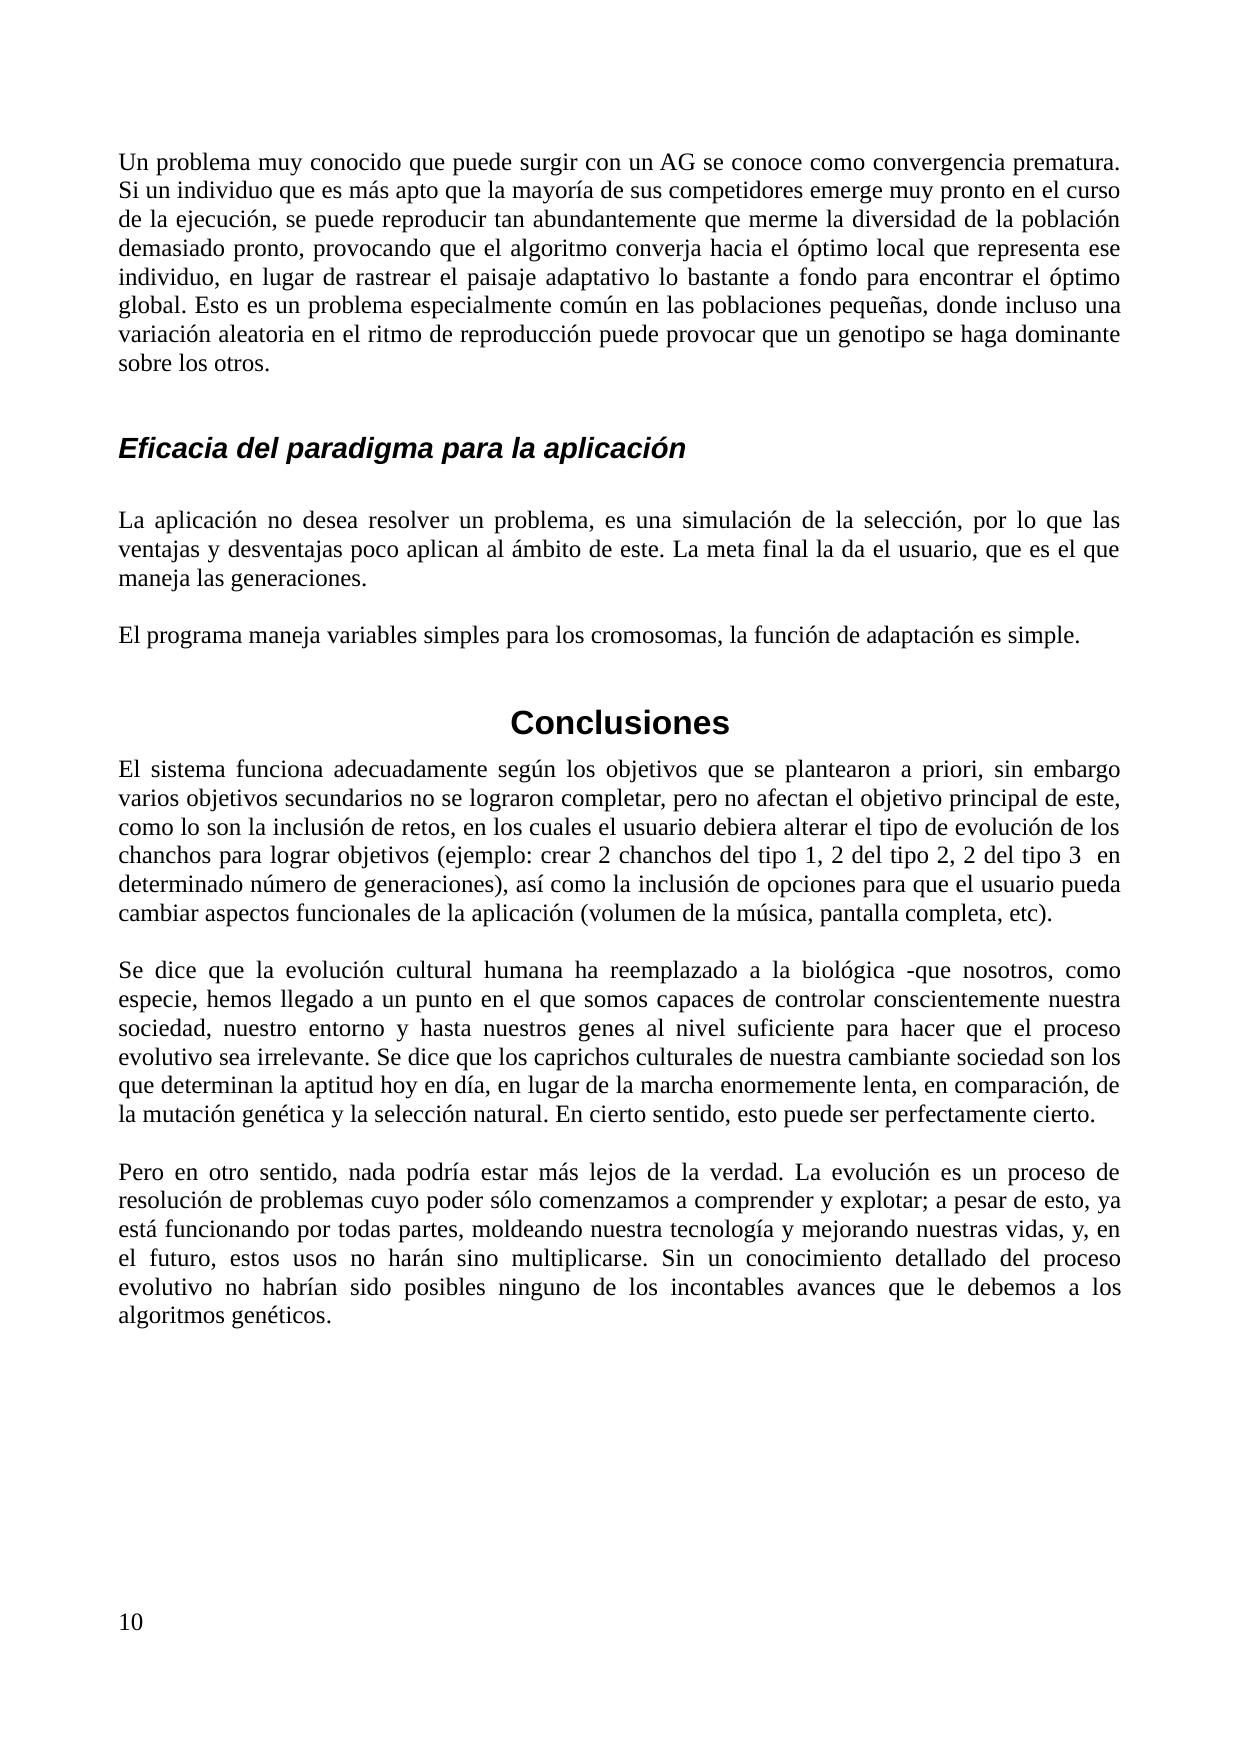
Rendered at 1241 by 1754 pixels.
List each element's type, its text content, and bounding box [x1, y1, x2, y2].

subtitle Eficacia del paradigma para la aplicación [118, 431, 1122, 464]
text Un problema muy conocido que puede surgir con un AG se conoce como convergencia prematura. Si un individuo que es más apto que la mayoría de sus competidores emerge muy pronto en el curso de la ejecución, se puede reproducir tan abundantemente que merme la diversidad de la población demasiado pronto, provocando que el algoritmo converja hacia el óptimo local que representa ese individuo, en lugar de rastrear el paisaje adaptativo lo bastante a fondo para encontrar el óptimo global. Esto es un problema especialmente común en las poblaciones pequeñas, donde incluso una variación aleatoria en el ritmo de reproducción puede provocar que un genotipo se haga dominante sobre los otros. [118, 147, 1122, 377]
text Pero en otro sentido, nada podría estar más lejos de la verdad. La evolución es un proceso de resolución de problemas cuyo poder sólo comenzamos a comprender y explotar; a pesar de esto, ya está funcionando por todas partes, moldeando nuestra tecnología y mejorando nuestras vidas, y, en el futuro, estos usos no harán sino multiplicarse. Sin un conocimiento detallado del proceso evolutivo no habrían sido posibles ninguno de los incontables avances que le debemos a los algoritmos genéticos. [118, 1157, 1122, 1329]
subtitle Conclusiones [118, 703, 1122, 742]
text Se dice que la evolución cultural humana ha reemplazado a la biológica -que nosotros, como especie, hemos llegado a un punto en el que somos capaces de controlar conscientemente nuestra sociedad, nuestro entorno y hasta nuestros genes al nivel suficiente para hacer que el proceso evolutivo sea irrelevante. Se dice que los caprichos culturales de nuestra cambiante sociedad son los que determinan la aptitud hoy en día, en lugar de la marcha enormemente lenta, en comparación, de la mutación genética y la selección natural. En cierto sentido, esto puede ser perfectamente cierto. [118, 955, 1122, 1128]
text El programa maneja variables simples para los cromosomas, la función de adaptación es simple. [118, 620, 1122, 649]
text La aplicación no desea resolver un problema, es una simulación de la selección, por lo que las ventajas y desventajas poco aplican al ámbito de este. La meta final la da el usuario, que es el que maneja las generaciones. [118, 505, 1122, 592]
text El sistema funciona adecuadamente según los objetivos que se plantearon a priori, sin embargo varios objetivos secundarios no se lograron completar, pero no afectan el objetivo principal de este, como lo son la inclusión de retos, en los cuales el usuario debiera alterar el tipo de evolución de los chanchos para lograr objetivos (ejemplo: crear 2 chanchos del tipo 1, 2 del tipo 2, 2 del tipo 3 en determinado número de generaciones), así como la inclusión de opciones para que el usuario pueda cambiar aspectos funcionales de la aplicación (volumen de la música, pantalla completa, etc). [118, 754, 1122, 927]
